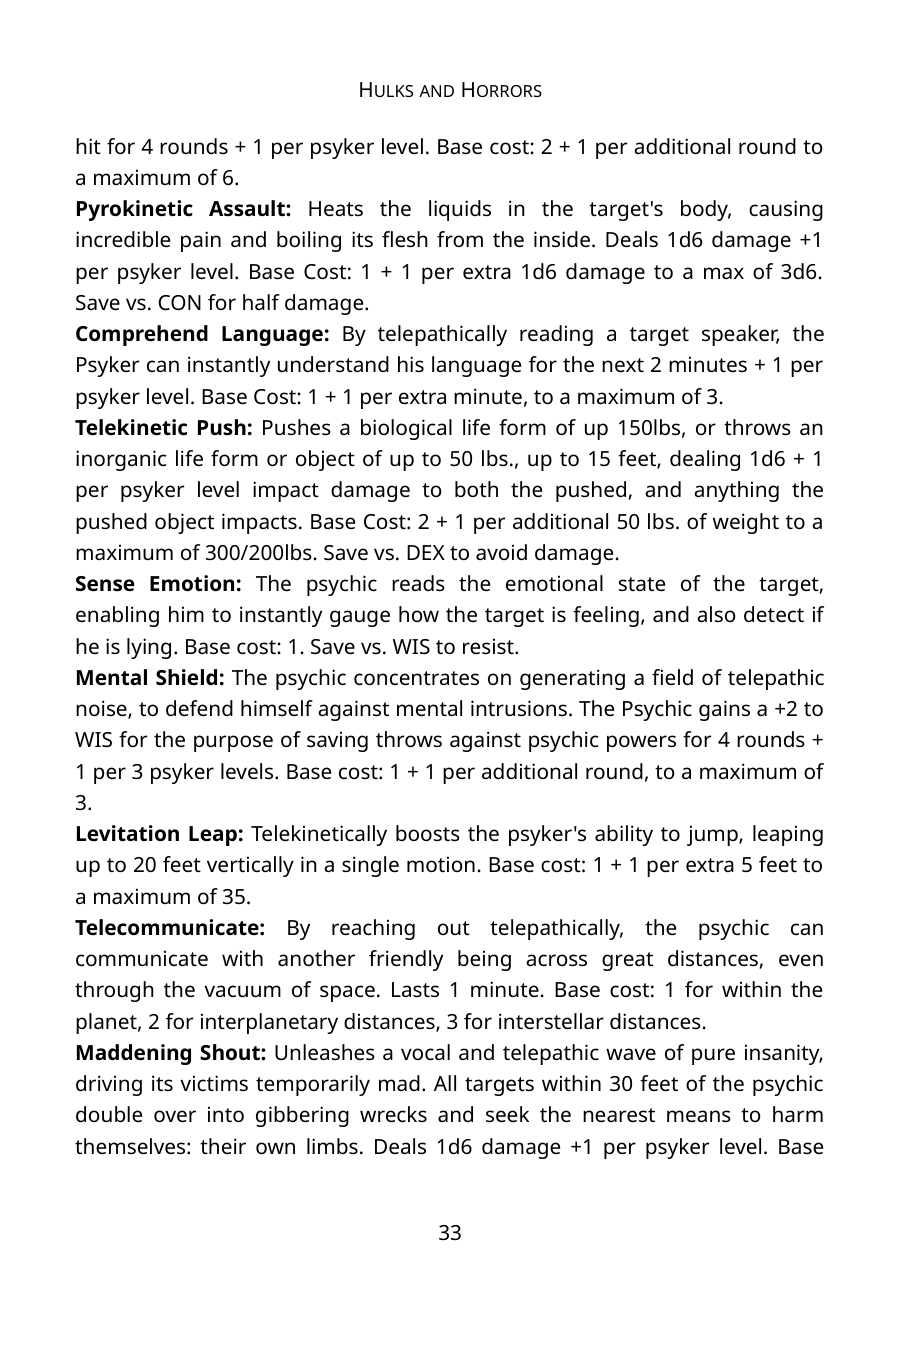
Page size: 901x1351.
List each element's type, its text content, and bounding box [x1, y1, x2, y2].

text Pyrokinetic Assault: Heats the liquids in the target's body, causing incredible pain and boiling its flesh from the inside. Deals 1d6 damage +1 per psyker level. Base Cost: 1 + 1 per extra 1d6 damage to a max of 3d6. Save vs. CON for half damage. [75, 194, 825, 317]
text Telekinetic Push: Pushes a biological life form of up 150lbs, or throws an inorganic life form or object of up to 50 lbs., up to 15 feet, dealing 1d6 + 1 per psyker level impact damage to both the pushed, and anything the pushed object impacts. Base Cost: 2 + 1 per additional 50 lbs. of weight to a maximum of 300/200lbs. Save vs. DEX to avoid damage. [75, 413, 825, 567]
text Mental Shield: The psychic concentrates on generating a field of telepathic noise, to defend himself against mental intrusions. The Psychic gains a +2 to WIS for the purpose of saving throws against psychic powers for 4 rounds + 1 per 3 psyker levels. Base cost: 1 + 1 per additional round, to a maximum of 3. [75, 663, 825, 817]
text hit for 4 rounds + 1 per psyker level. Base cost: 2 + 1 per additional round to a maximum of 6. [75, 132, 825, 192]
text Levitation Leap: Telekinetically boosts the psyker's ability to jump, leaping up to 20 feet vertically in a single motion. Base cost: 1 + 1 per extra 5 feet to a maximum of 35. [75, 819, 825, 910]
text Maddening Shout: Unleashes a vocal and telepathic wave of pure insanity, driving its victims temporarily mad. All targets within 30 feet of the psychic double over into gibbering wrecks and seek the nearest means to harm themselves: their own limbs. Deals 1d6 damage +1 per psyker level. Base [75, 1038, 825, 1160]
text Sense Emotion: The psychic reads the emotional state of the target, enabling him to instantly gauge how the target is feeling, and also detect if he is lying. Base cost: 1. Save vs. WIS to resist. [75, 569, 825, 660]
text Telecommunicate: By reaching out telepathically, the psychic can communicate with another friendly being across great distances, even through the vacuum of space. Lasts 1 minute. Base cost: 1 for within the planet, 2 for interplanetary distances, 3 for interstellar distances. [75, 913, 825, 1035]
text Comprehend Language: By telepathically reading a target speaker, the Psyker can instantly understand his language for the next 2 minutes + 1 per psyker level. Base Cost: 1 + 1 per extra minute, to a maximum of 3. [75, 319, 825, 410]
